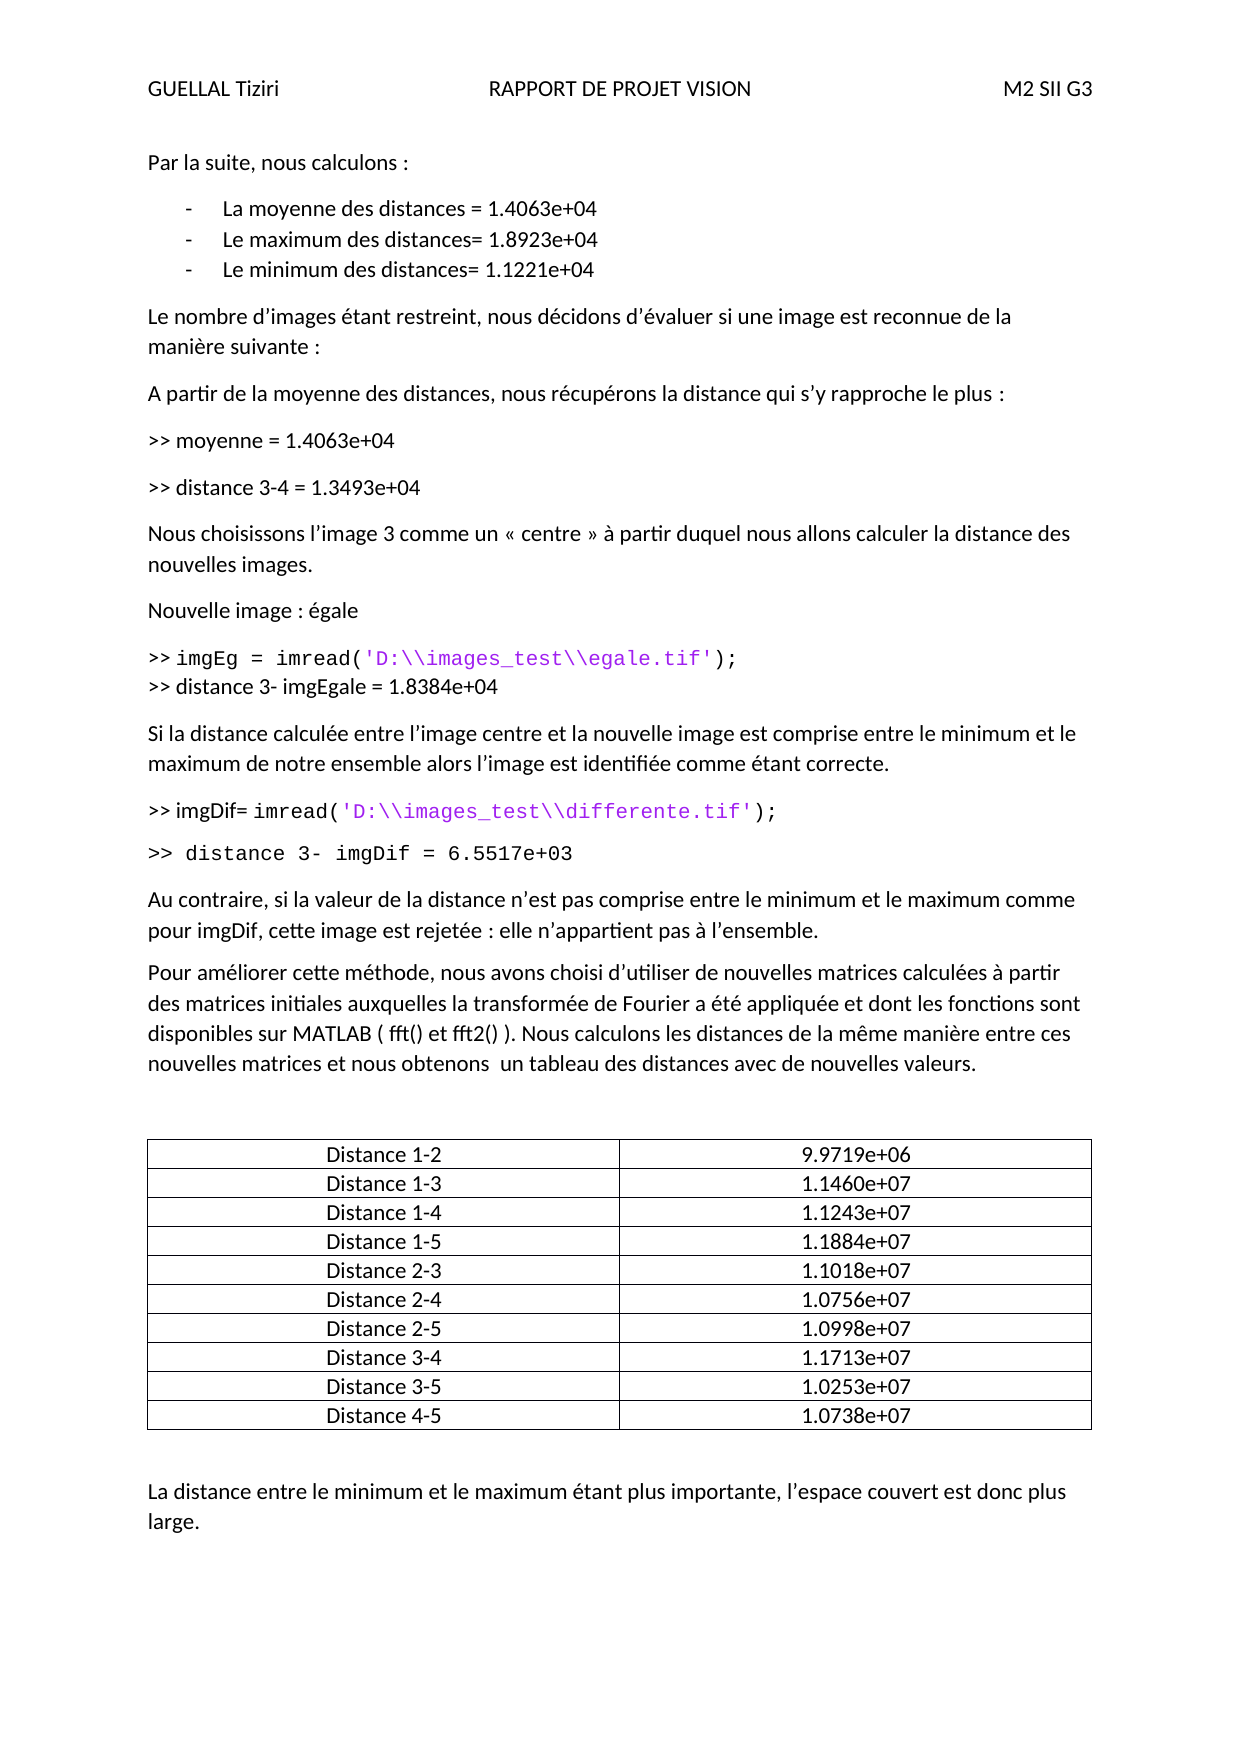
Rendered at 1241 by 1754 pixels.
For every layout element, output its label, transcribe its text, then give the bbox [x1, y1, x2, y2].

text >> distance 3- imgEgale = 1.8384e+04 [148, 672, 1093, 700]
text >> moyenne = 1.4063e+04 [148, 426, 1093, 454]
table_cell 1.0738e+07 [620, 1401, 1091, 1429]
text >> imgDif= imread('D:\\images_test\\differente.tif'); [148, 796, 1093, 824]
table_cell 1.1018e+07 [620, 1256, 1091, 1284]
text Nous choisissons l’image 3 comme un « centre » à partir duquel nous allons calculer la distance des nouvelles images. [148, 519, 1093, 578]
table_cell Distance 2-3 [148, 1256, 619, 1284]
text Par la suite, nous calculons : [148, 148, 1093, 176]
table_cell 1.0998e+07 [620, 1314, 1091, 1342]
table_header Distance 1-2 [148, 1140, 619, 1168]
list La moyenne des distances = 1.4063e+04 [185, 194, 1093, 222]
table_cell Distance 3-5 [148, 1372, 619, 1400]
table_cell Distance 1-5 [148, 1227, 619, 1255]
table_cell Distance 1-4 [148, 1198, 619, 1226]
table_cell 1.1243e+07 [620, 1198, 1091, 1226]
text A partir de la moyenne des distances, nous récupérons la distance qui s’y rapproche le plus : [148, 379, 1093, 407]
table_cell Distance 4-5 [148, 1401, 619, 1429]
table_cell 1.0756e+07 [620, 1285, 1091, 1313]
table_cell Distance 2-5 [148, 1314, 619, 1342]
text Nouvelle image : égale [148, 597, 1093, 624]
table_header 9.9719e+06 [620, 1140, 1091, 1168]
list Le minimum des distances= 1.1221e+04 [185, 255, 1093, 283]
text Si la distance calculée entre l’image centre et la nouvelle image est comprise entre le minimum et le maximum de notre ensemble alors l’image est identifiée comme étant correcte. [148, 719, 1093, 777]
text >> distance 3-4 = 1.3493e+04 [148, 473, 1093, 501]
text La distance entre le minimum et le maximum étant plus importante, l’espace couvert est donc plus large. [148, 1477, 1093, 1535]
text >> imgEg = imread('D:\\images_test\\egale.tif'); [148, 643, 1093, 672]
table_cell Distance 1-3 [148, 1169, 619, 1197]
text >> distance 3- imgDif = 6.5517e+03 [148, 843, 1093, 867]
list Le maximum des distances= 1.8923e+04 [185, 225, 1093, 253]
text Le nombre d’images étant restreint, nous décidons d’évaluer si une image est reconnue de la manière suivante : [148, 302, 1093, 360]
text Pour améliorer cette méthode, nous avons choisi d’utiliser de nouvelles matrices calculées à partir des matrices initiales auxquelles la transformée de Fourier a été appliquée et dont les fonctions sont disponibles sur MATLAB ( fft() et fft2() ). Nous calculons les distances de la même manière entre ces nouvelles matrices et nous obtenons un tableau des distances avec de nouvelles valeurs. [148, 958, 1093, 1077]
table_cell 1.1460e+07 [620, 1169, 1091, 1197]
table_cell Distance 3-4 [148, 1343, 619, 1371]
table_cell 1.1884e+07 [620, 1227, 1091, 1255]
table_cell Distance 2-4 [148, 1285, 619, 1313]
text Au contraire, si la valeur de la distance n’est pas comprise entre le minimum et le maximum comme pour imgDif, cette image est rejetée : elle n’appartient pas à l’ensemble. [148, 886, 1093, 944]
table_cell 1.1713e+07 [620, 1343, 1091, 1371]
table_cell 1.0253e+07 [620, 1372, 1091, 1400]
